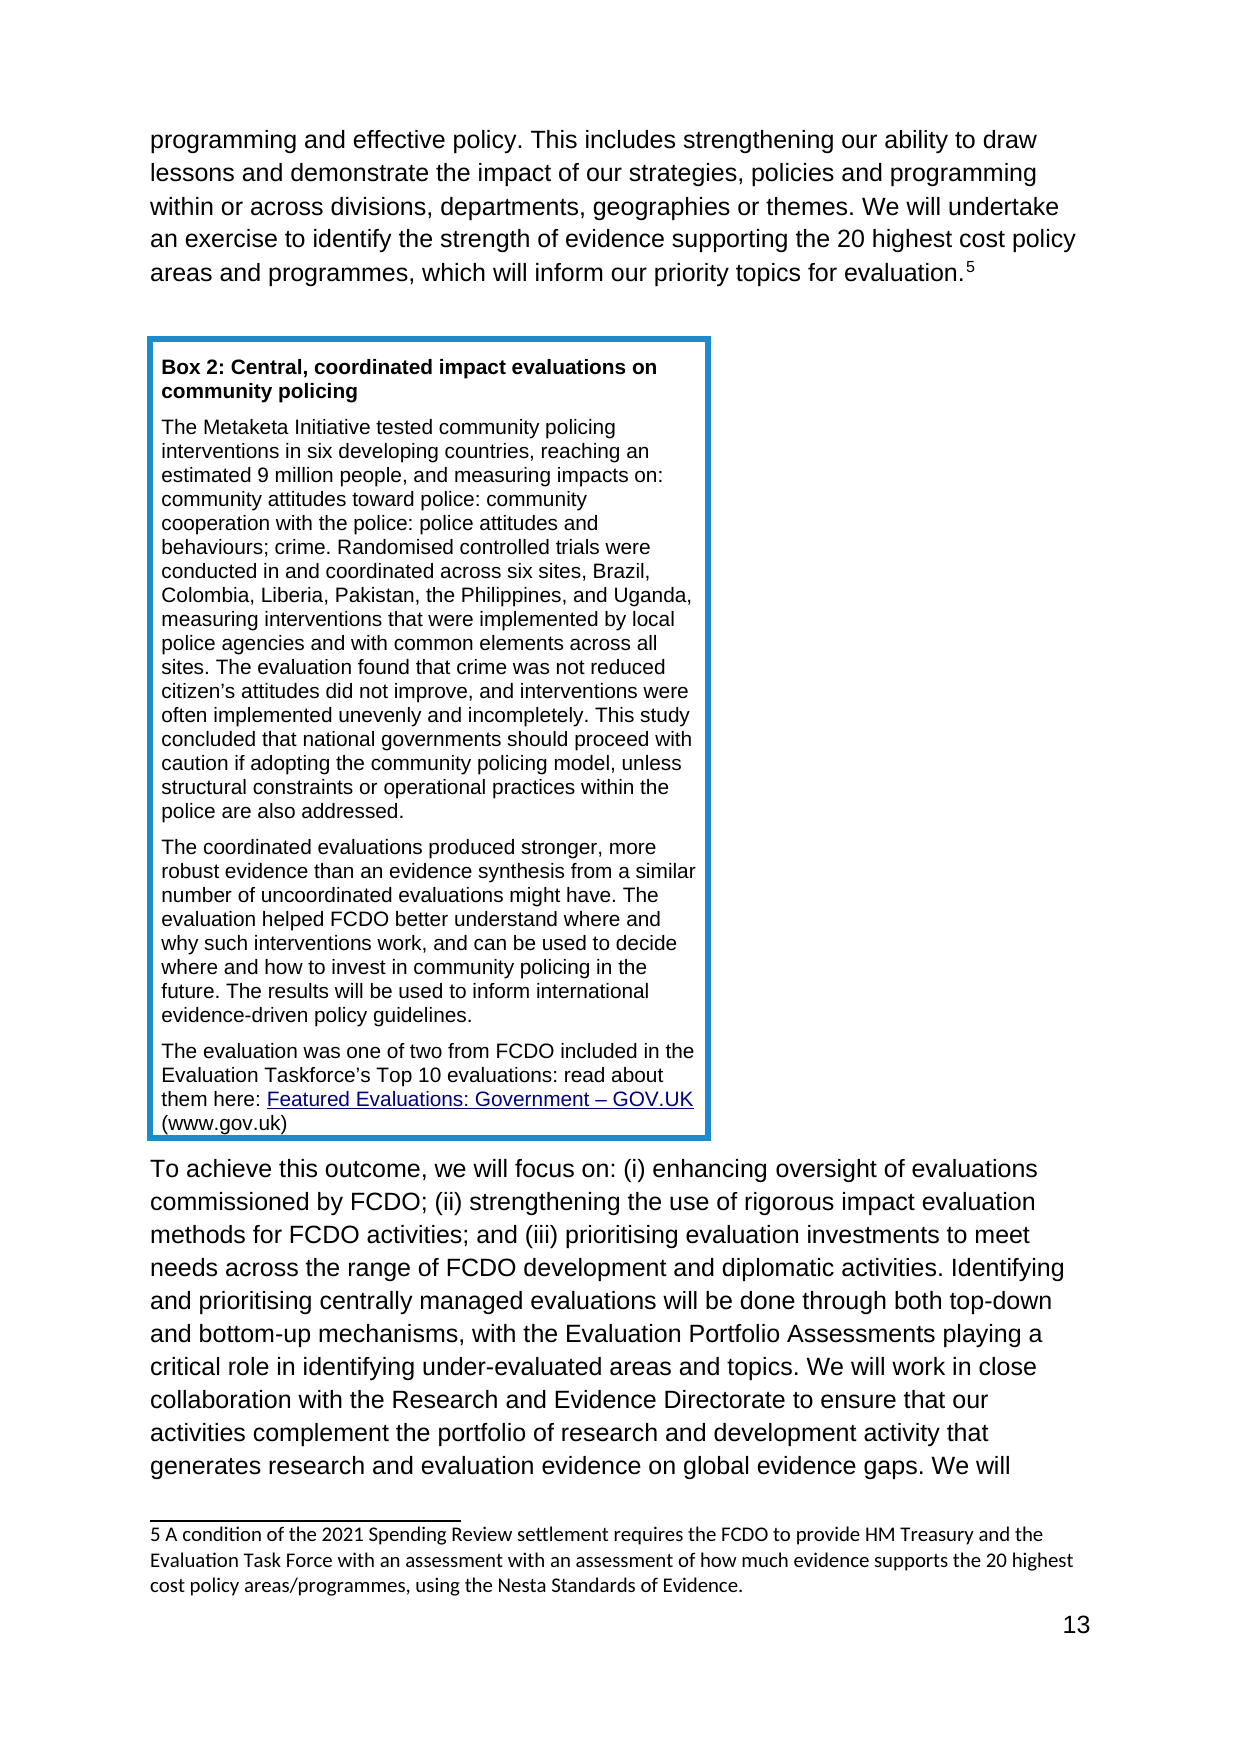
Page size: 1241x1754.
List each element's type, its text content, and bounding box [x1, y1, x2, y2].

table_header Box 2: Central, coordinated impact evaluations on community policing The Metaketa Initiative tested community policing interventions in six developing countries, reaching an estimated 9 million people, and measuring impacts on: community attitudes toward police: community cooperation with the police: police attitudes and behaviours; crime. Randomised controlled trials were conducted in and coordinated across six sites, Brazil, Colombia, Liberia, Pakistan, the Philippines, and Uganda, measuring interventions that were implemented by local police agencies and with common elements across all sites. The evaluation found that crime was not reduced citizen’s attitudes did not improve, and interventions were often implemented unevenly and incompletely. This study concluded that national governments should proceed with caution if adopting the community policing model, unless structural constraints or operational practices within the police are also addressed. The coordinated evaluations produced stronger, more robust evidence than an evidence synthesis from a similar number of uncoordinated evaluations might have. The evaluation helped FCDO better understand where and why such interventions work, and can be used to decide where and how to invest in community policing in the future. The results will be used to inform international evidence-driven policy guidelines. The evaluation was one of two from FCDO included in the Evaluation Taskforce’s Top 10 evaluations: read about them here: Featured Evaluations: Government – GOV.UK (www.gov.uk) [153, 342, 705, 1135]
text To achieve this outcome, we will focus on: (i) enhancing oversight of evaluations commissioned by FCDO; (ii) strengthening the use of rigorous impact evaluation methods for FCDO activities; and (iii) prioritising evaluation investments to meet needs across the range of FCDO development and diplomatic activities. Identifying and prioritising centrally managed evaluations will be done through both top-down and bottom-up mechanisms, with the Evaluation Portfolio Assessments playing a critical role in identifying under-evaluated areas and topics. We will work in close collaboration with the Research and Evidence Directorate to ensure that our activities complement the portfolio of research and development activity that generates research and evaluation evidence on global evidence gaps. We will [150, 1154, 1090, 1480]
text A condition of the 2021 Spending Review settlement requires the FCDO to provide HM Treasury and the Evaluation Task Force with an assessment with an assessment of how much evidence supports the 20 highest cost policy areas/programmes, using the Nesta Standards of Evidence. [150, 1521, 1090, 1598]
text programming and effective policy. This includes strengthening our ability to draw lessons and demonstrate the impact of our strategies, policies and programming within or across divisions, departments, geographies or themes. We will undertake an exercise to identify the strength of evidence supporting the 20 highest cost policy areas and programmes, which will inform our priority topics for evaluation. [150, 125, 1090, 286]
